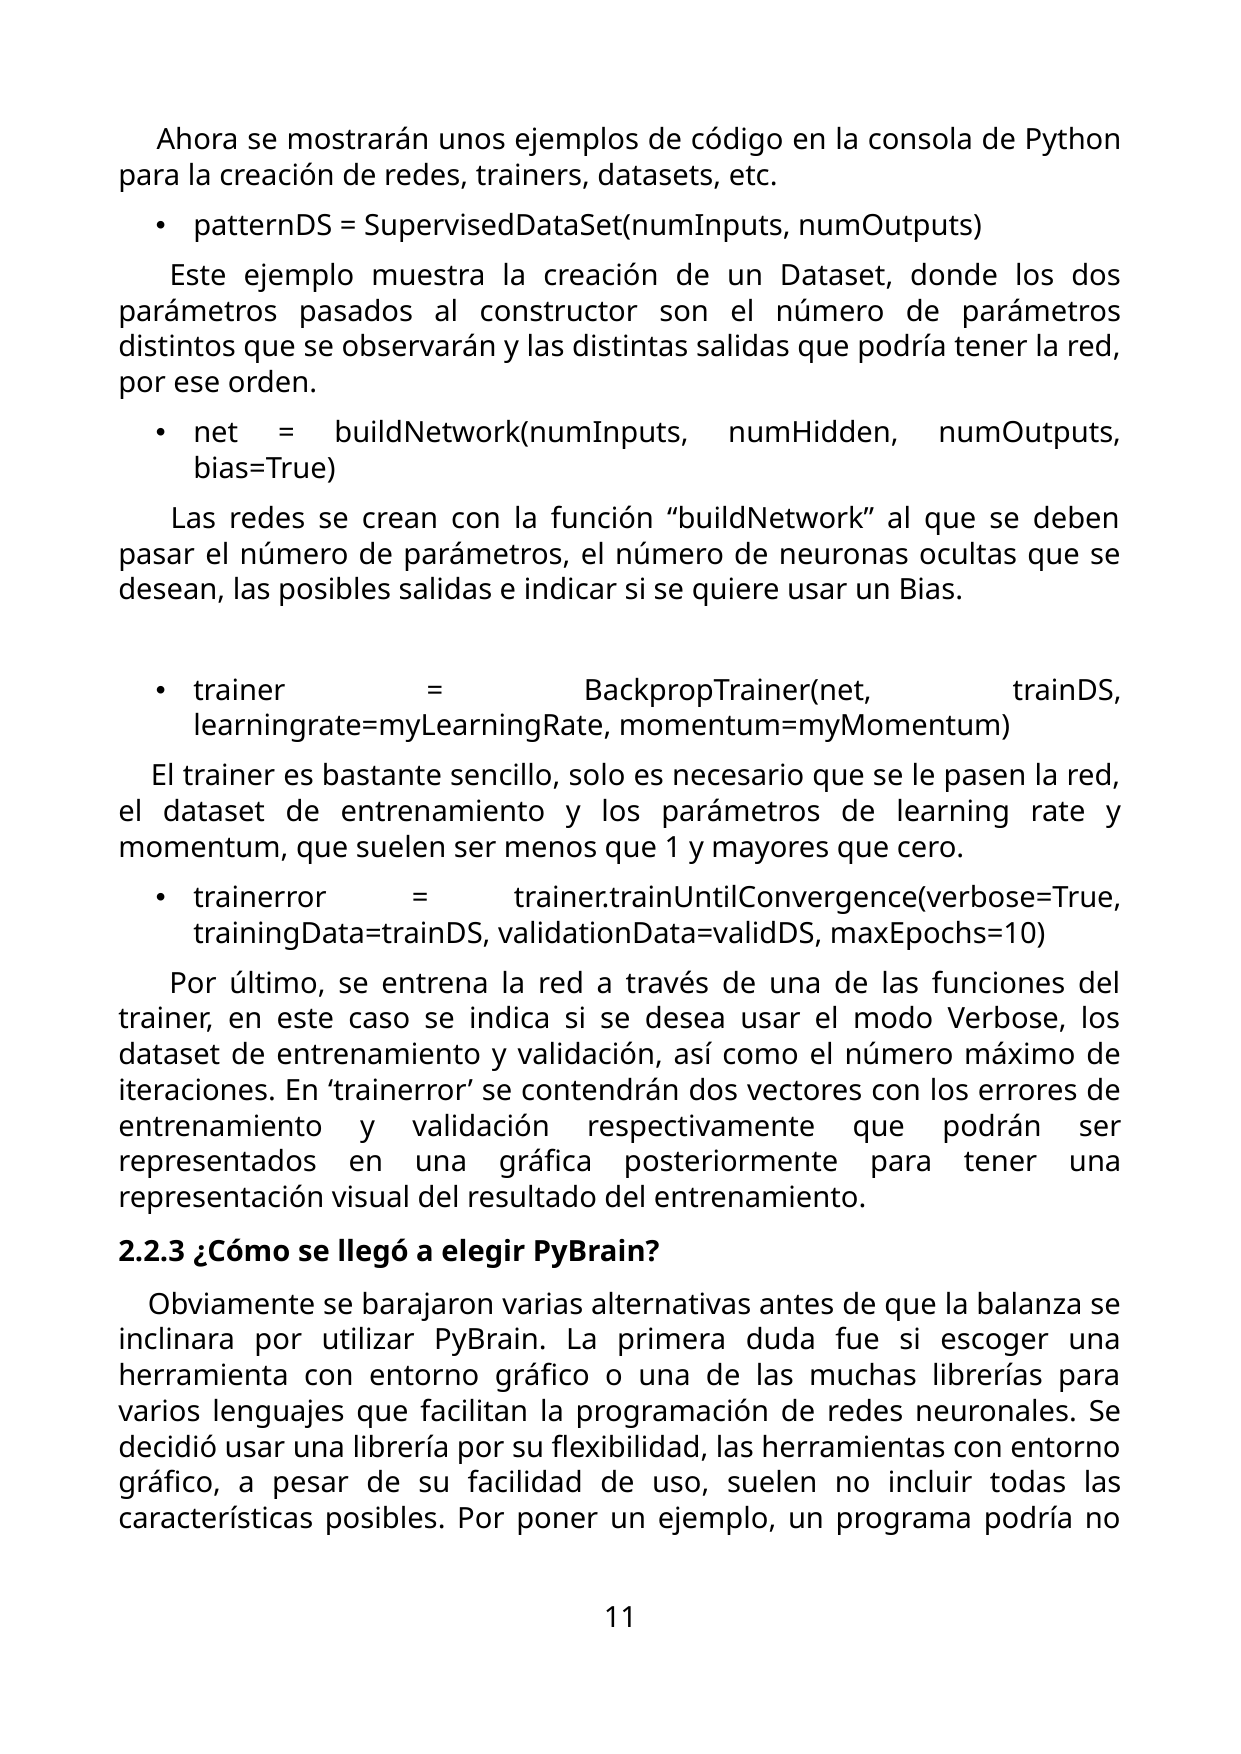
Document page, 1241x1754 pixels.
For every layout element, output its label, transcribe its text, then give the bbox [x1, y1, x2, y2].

text Ahora se mostrarán unos ejemplos de código en la consola de Python para la creación de redes, trainers, datasets, etc. [118, 118, 1122, 193]
text Este ejemplo muestra la creación de un Dataset, donde los dos parámetros pasados al constructor son el número de parámetros distintos que se observarán y las distintas salidas que podría tener la red, por ese orden. [118, 254, 1122, 401]
list trainer = BackpropTrainer(net, trainDS, learningrate=myLearningRate, momentum=myMomentum) [156, 669, 1122, 744]
text Obviamente se barajaron varias alternativas antes de que la balanza se inclinara por utilizar PyBrain. La primera duda fue si escoger una herramienta con entorno gráfico o una de las muchas librerías para varios lenguajes que facilitan la programación de redes neuronales. Se decidió usar una librería por su flexibilidad, las herramientas con entorno gráfico, a pesar de su facilidad de uso, suelen no incluir todas las características posibles. Por poner un ejemplo, un programa podría no [118, 1283, 1122, 1537]
text Por último, se entrena la red a través de una de las funciones del trainer, en este caso se indica si se desea usar el modo Verbose, los dataset de entrenamiento y validación, así como el número máximo de iteraciones. En ‘trainerror’ se contendrán dos vectores con los errores de entrenamiento y validación respectivamente que podrán ser representados en una gráfica posteriormente para tener una representación visual del resultado del entrenamiento. [118, 962, 1122, 1216]
list net = buildNetwork(numInputs, numHidden, numOutputs, bias=True) [156, 411, 1122, 487]
list trainerror = trainer.trainUntilConvergence(verbose=True, trainingData=trainDS, validationData=validDS, maxEpochs=10) [156, 876, 1122, 952]
text El trainer es bastante sencillo, solo es necesario que se le pasen la red, el dataset de entrenamiento y los parámetros de learning rate y momentum, que suelen ser menos que 1 y mayores que cero. [118, 755, 1122, 866]
text Las redes se crean con la función “buildNetwork” al que se deben pasar el número de parámetros, el número de neuronas ocultas que se desean, las posibles salidas e indicar si se quiere usar un Bias. [118, 497, 1122, 608]
list patternDS = SupervisedDataSet(numInputs, numOutputs) [156, 204, 1122, 244]
subtitle ¿Cómo se llegó a elegir PyBrain? [118, 1231, 1122, 1270]
